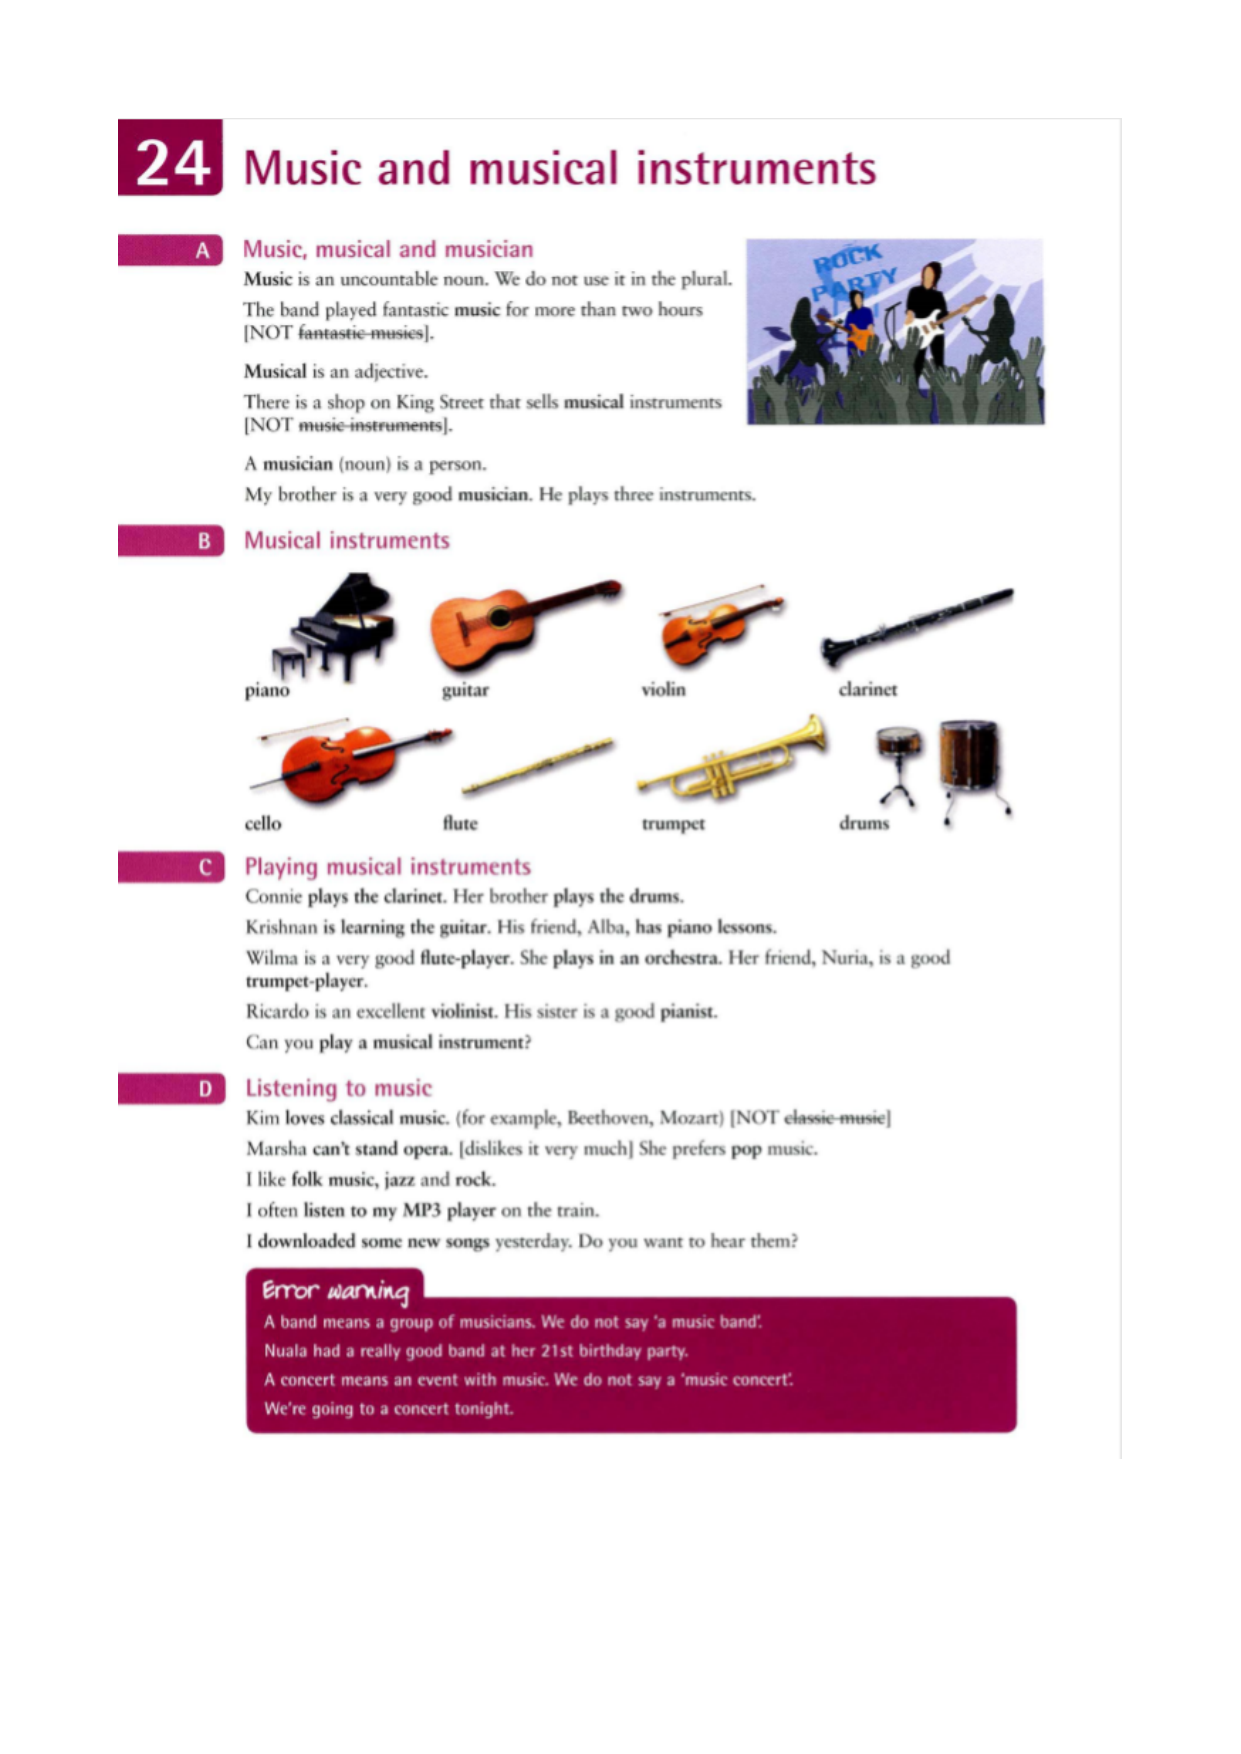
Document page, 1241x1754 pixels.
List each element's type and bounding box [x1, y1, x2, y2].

picture [118, 118, 1122, 1459]
